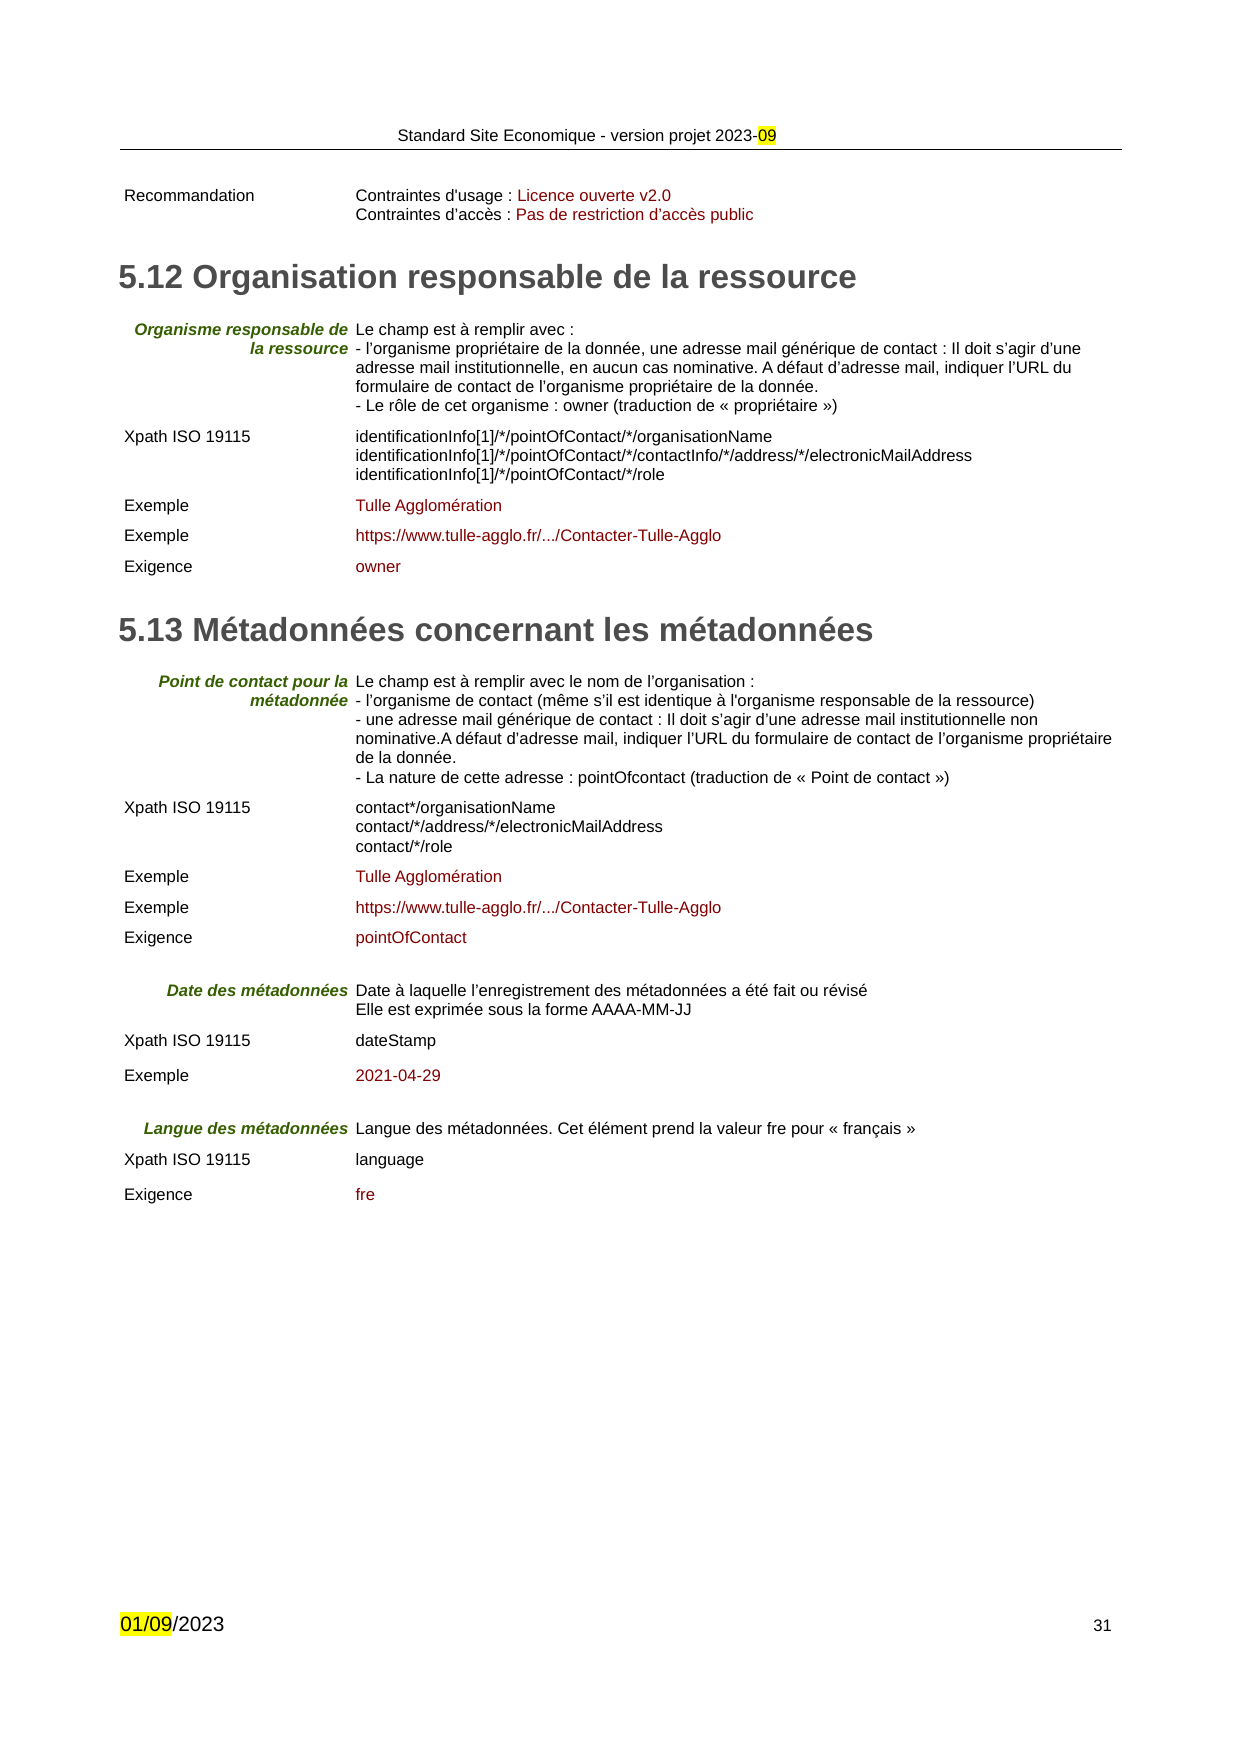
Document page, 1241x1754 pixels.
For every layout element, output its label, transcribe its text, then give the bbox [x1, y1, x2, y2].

table_header Date des métadonnées [118, 975, 355, 1025]
table_cell https://www.tulle-agglo.fr/.../Contacter-Tulle-Agglo [355, 521, 1122, 551]
table_cell Exemple [118, 1060, 355, 1091]
table_cell Recommandation [118, 180, 355, 229]
table_header Organisme responsable de la ressource [118, 314, 355, 421]
table_header Langue des métadonnées. Cet élément prend la valeur fre pour « français » [355, 1113, 1122, 1144]
table_cell https://www.tulle-agglo.fr/.../Contacter-Tulle-Agglo [355, 892, 1122, 923]
table_cell Exemple [118, 861, 355, 892]
table_cell Contraintes d'usage : Licence ouverte v2.0 Contraintes d’accès : Pas de restriction d’accès public [355, 180, 1122, 229]
table_cell Xpath ISO 19115 [118, 793, 355, 861]
table_cell pointOfContact [355, 923, 1122, 953]
table_cell Xpath ISO 19115 [118, 421, 355, 490]
table_cell language [355, 1144, 1122, 1179]
table_cell Exemple [118, 490, 355, 521]
table_cell Exemple [118, 521, 355, 551]
table_cell Tulle Agglomération [355, 490, 1122, 521]
table_cell owner [355, 551, 1122, 582]
table_cell fre [355, 1179, 1122, 1209]
table_cell Xpath ISO 19115 [118, 1025, 355, 1060]
table_cell Exigence [118, 1179, 355, 1209]
table_cell Tulle Agglomération [355, 861, 1122, 892]
subtitle 5.13 Métadonnées concernant les métadonnées [118, 610, 1122, 648]
table_header Le champ est à remplir avec le nom de l’organisation : - l’organisme de contact (même s’il est identique à l'organisme responsable de la ressource) - une adresse mail générique de contact : Il doit s’agir d’une adresse mail institutionnelle non nominative.A défaut d’adresse mail, indiquer l’URL du formulaire de contact de l’organisme propriétaire de la donnée. - La nature de cette adresse : pointOfcontact (traduction de « Point de contact ») [355, 666, 1122, 792]
table_cell 2021-04-29 [355, 1060, 1122, 1091]
table_header Point de contact pour la métadonnée [118, 666, 355, 792]
table_cell identificationInfo[1]/*/pointOfContact/*/organisationName identificationInfo[1]/*/pointOfContact/*/contactInfo/*/address/*/electronicMailAddress identificationInfo[1]/*/pointOfContact/*/role [355, 421, 1122, 490]
table_cell contact*/organisationName contact/*/address/*/electronicMailAddress contact/*/role [355, 793, 1122, 861]
table_cell dateStamp [355, 1025, 1122, 1060]
table_header Date à laquelle l’enregistrement des métadonnées a été fait ou révisé Elle est exprimée sous la forme AAAA-MM-JJ [355, 975, 1122, 1025]
subtitle 5.12 Organisation responsable de la ressource [118, 257, 1122, 296]
table_cell Xpath ISO 19115 [118, 1144, 355, 1179]
table_cell Exigence [118, 551, 355, 582]
table_cell Exemple [118, 892, 355, 923]
table_header Langue des métadonnées [118, 1113, 355, 1144]
table_header Le champ est à remplir avec : - l’organisme propriétaire de la donnée, une adresse mail générique de contact : Il doit s’agir d’une adresse mail institutionnelle, en aucun cas nominative. A défaut d’adresse mail, indiquer l’URL du formulaire de contact de l’organisme propriétaire de la donnée. - Le rôle de cet organisme : owner (traduction de « propriétaire ») [355, 314, 1122, 421]
table_cell Exigence [118, 923, 355, 953]
